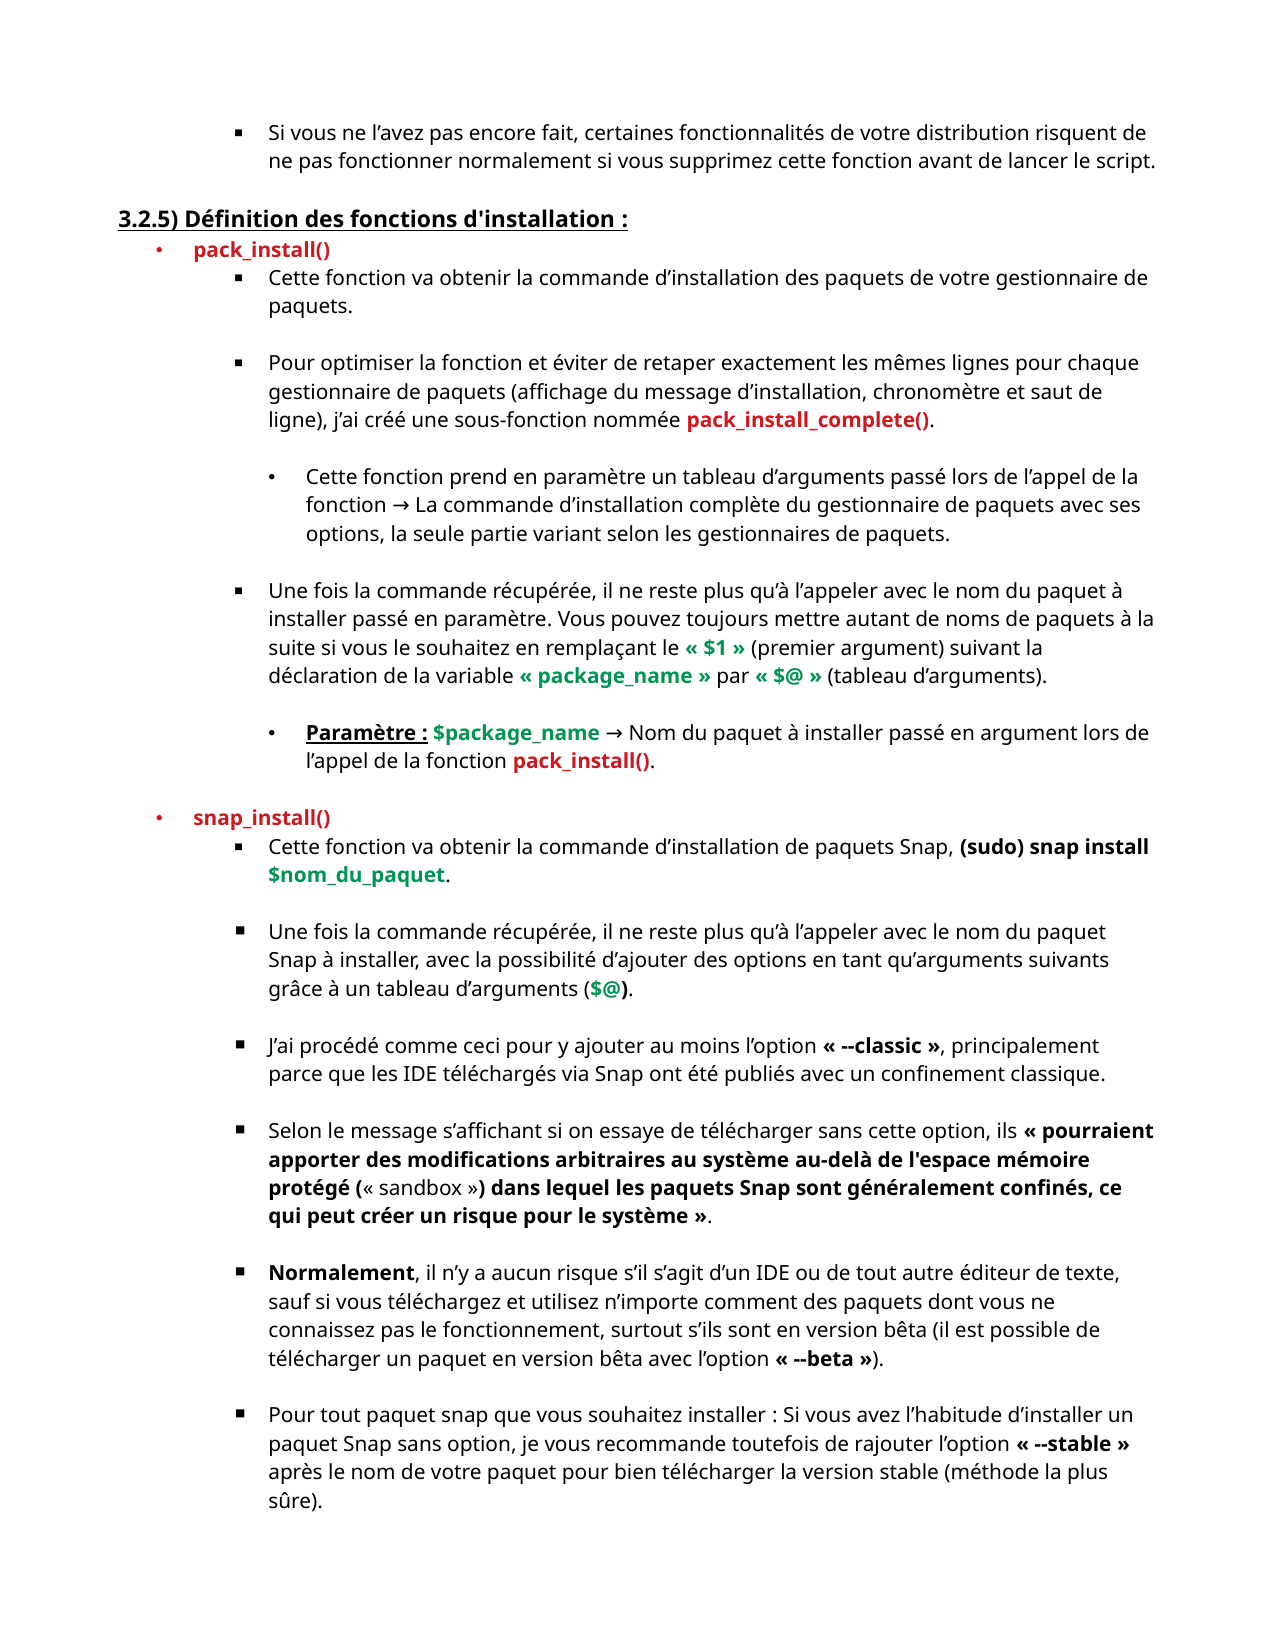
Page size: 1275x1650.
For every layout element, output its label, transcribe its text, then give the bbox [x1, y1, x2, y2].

list snap_install() [156, 803, 1157, 832]
list Pour tout paquet snap que vous souhaitez installer : Si vous avez l’habitude d’installer un paquet Snap sans option, je vous recommande toutefois de rajouter l’option « --stable » après le nom de votre paquet pour bien télécharger la version stable (méthode la plus sûre). [231, 1401, 1157, 1514]
list Cette fonction prend en paramètre un tableau d’arguments passé lors de l’appel de la fonction → La commande d’installation complète du gestionnaire de paquets avec ses options, la seule partie variant selon les gestionnaires de paquets. [268, 462, 1157, 547]
list Cette fonction va obtenir la commande d’installation de paquets Snap, (sudo) snap install $nom_du_paquet. [231, 832, 1157, 889]
text 3.2.5) Définition des fonctions d'installation : [118, 203, 1157, 235]
list Une fois la commande récupérée, il ne reste plus qu’à l’appeler avec le nom du paquet Snap à installer, avec la possibilité d’ajouter des options en tant qu’arguments suivants grâce à un tableau d’arguments ($@). [231, 917, 1157, 1002]
list Paramètre : $package_name → Nom du paquet à installer passé en argument lors de l’appel de la fonction pack_install(). [268, 718, 1157, 775]
list Si vous ne l’avez pas encore fait, certaines fonctionnalités de votre distribution risquent de ne pas fonctionner normalement si vous supprimez cette fonction avant de lancer le script. [231, 118, 1157, 175]
list Pour optimiser la fonction et éviter de retaper exactement les mêmes lignes pour chaque gestionnaire de paquets (affichage du message d’installation, chronomètre et saut de ligne), j’ai créé une sous-fonction nommée pack_install_complete(). [231, 348, 1157, 434]
list pack_install() [156, 235, 1157, 263]
list Cette fonction va obtenir la commande d’installation des paquets de votre gestionnaire de paquets. [231, 263, 1157, 320]
list Une fois la commande récupérée, il ne reste plus qu’à l’appeler avec le nom du paquet à installer passé en paramètre. Vous pouvez toujours mettre autant de noms de paquets à la suite si vous le souhaitez en remplaçant le « $1 » (premier argument) suivant la déclaration de la variable « package_name » par « $@ » (tableau d’arguments). [231, 576, 1157, 690]
list Selon le message s’affichant si on essaye de télécharger sans cette option, ils « pourraient apporter des modifications arbitraires au système au-delà de l'espace mémoire protégé (« sandbox ») dans lequel les paquets Snap sont généralement confinés, ce qui peut créer un risque pour le système ». [231, 1116, 1157, 1230]
list Normalement, il n’y a aucun risque s’il s’agit d’un IDE ou de tout autre éditeur de texte, sauf si vous téléchargez et utilisez n’importe comment des paquets dont vous ne connaissez pas le fonctionnement, surtout s’ils sont en version bêta (il est possible de télécharger un paquet en version bêta avec l’option « --beta »). [231, 1258, 1157, 1372]
list J’ai procédé comme ceci pour y ajouter au moins l’option « --classic », principalement parce que les IDE téléchargés via Snap ont été publiés avec un confinement classique. [231, 1031, 1157, 1088]
